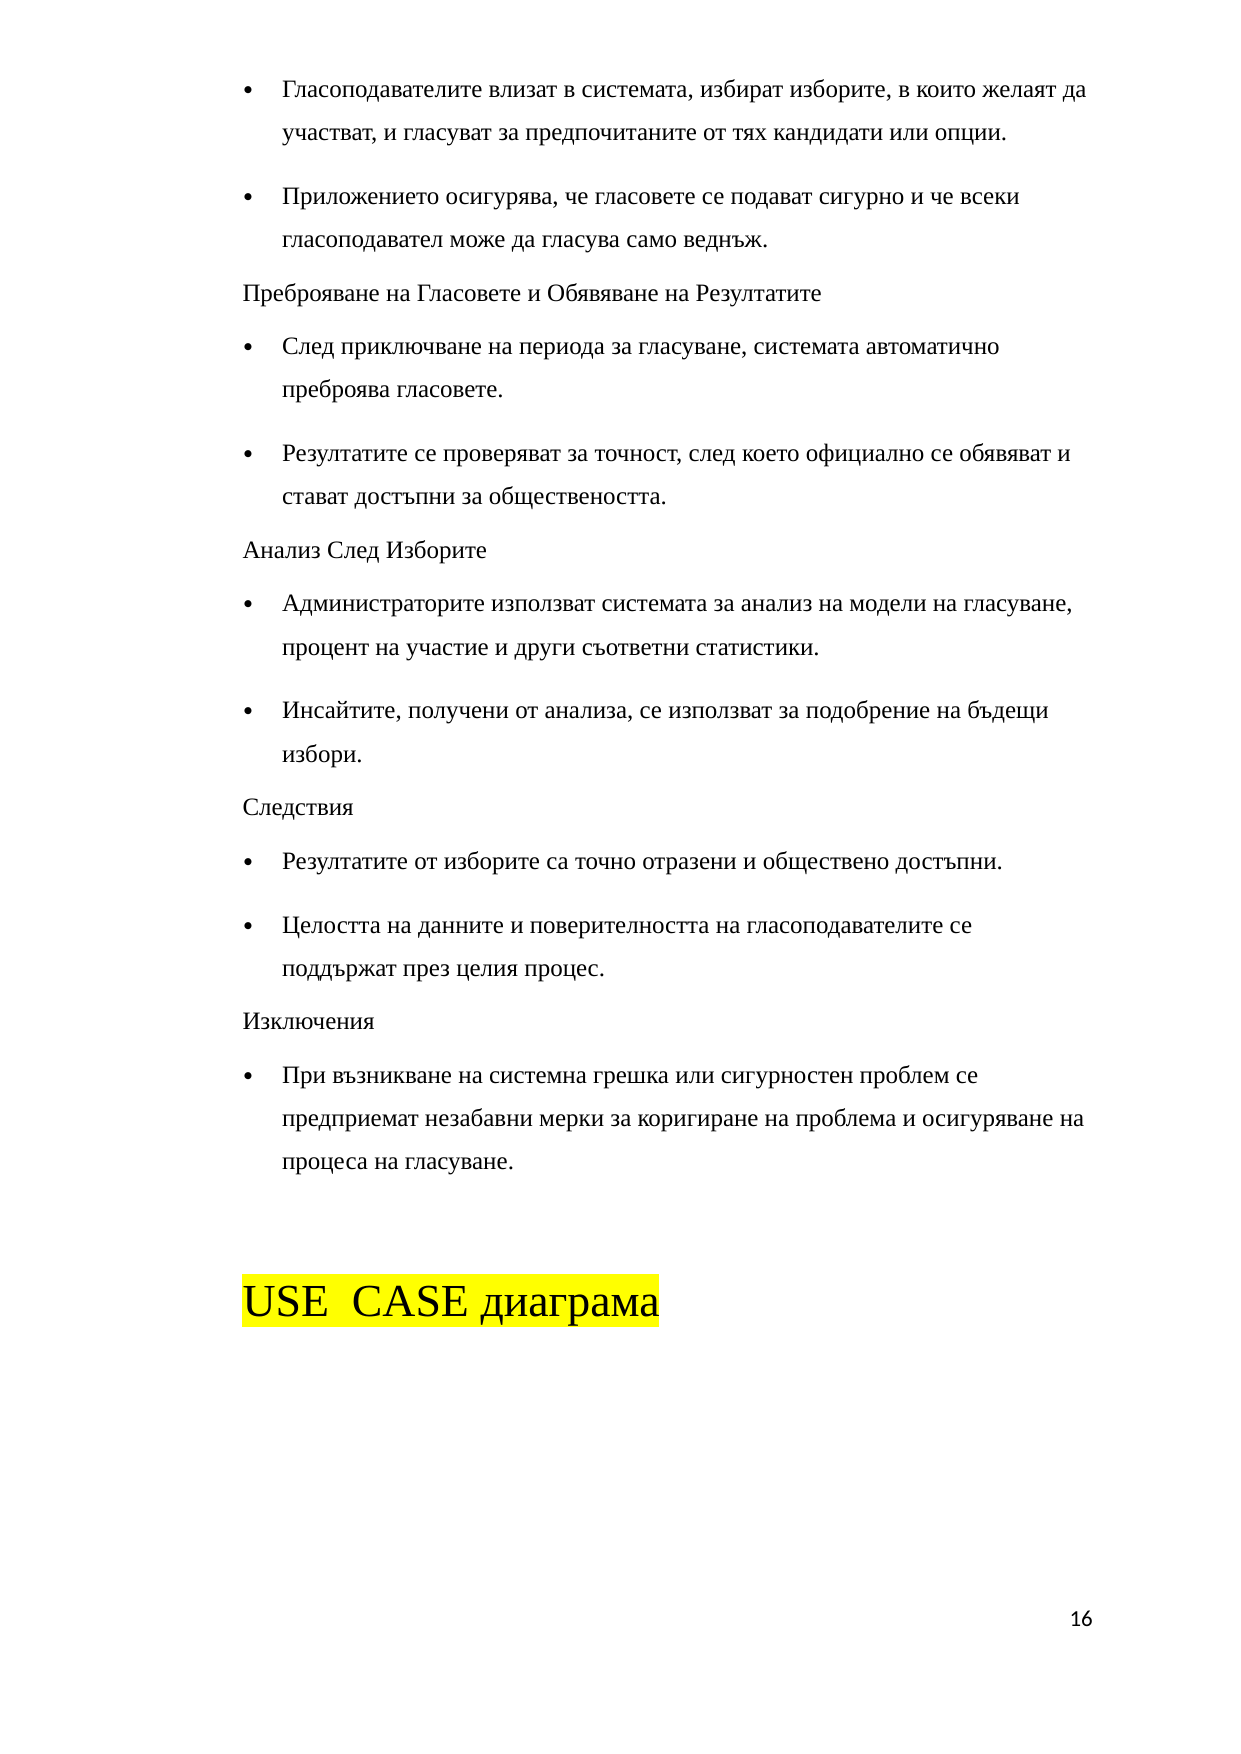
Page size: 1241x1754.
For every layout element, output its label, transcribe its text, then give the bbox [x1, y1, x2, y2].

list При възникване на системна грешка или сигурностен проблем се предприемат незабавни мерки за коригиране на проблема и осигуряване на процеса на гласуване. [244, 1060, 1092, 1175]
text Анализ След Изборите [242, 535, 1092, 564]
text USE CASE диаграма [242, 1274, 1092, 1327]
text Следствия [242, 792, 1092, 821]
list Приложението осигурява, че гласовете се подават сигурно и че всеки гласоподавател може да гласува само веднъж. [244, 181, 1092, 253]
list Целостта на данните и поверителността на гласоподавателите се поддържат през целия процес. [244, 910, 1092, 982]
list Резултатите се проверяват за точност, след което официално се обявяват и стават достъпни за обществеността. [244, 438, 1092, 510]
list Инсайтите, получени от анализа, се използват за подобрение на бъдещи избори. [244, 696, 1092, 767]
text Преброяване на Гласовете и Обявяване на Резултатите [242, 278, 1092, 306]
list След приключване на периода за гласуване, системата автоматично преброява гласовете. [244, 331, 1092, 403]
list Резултатите от изборите са точно отразени и обществено достъпни. [244, 846, 1092, 874]
list Гласоподавателите влизат в системата, избират изборите, в които желаят да участват, и гласуват за предпочитаните от тях кандидати или опции. [244, 74, 1092, 146]
list Администраторите използват системата за анализ на модели на гласуване, процент на участие и други съответни статистики. [244, 588, 1092, 660]
text Изключения [242, 1006, 1092, 1035]
